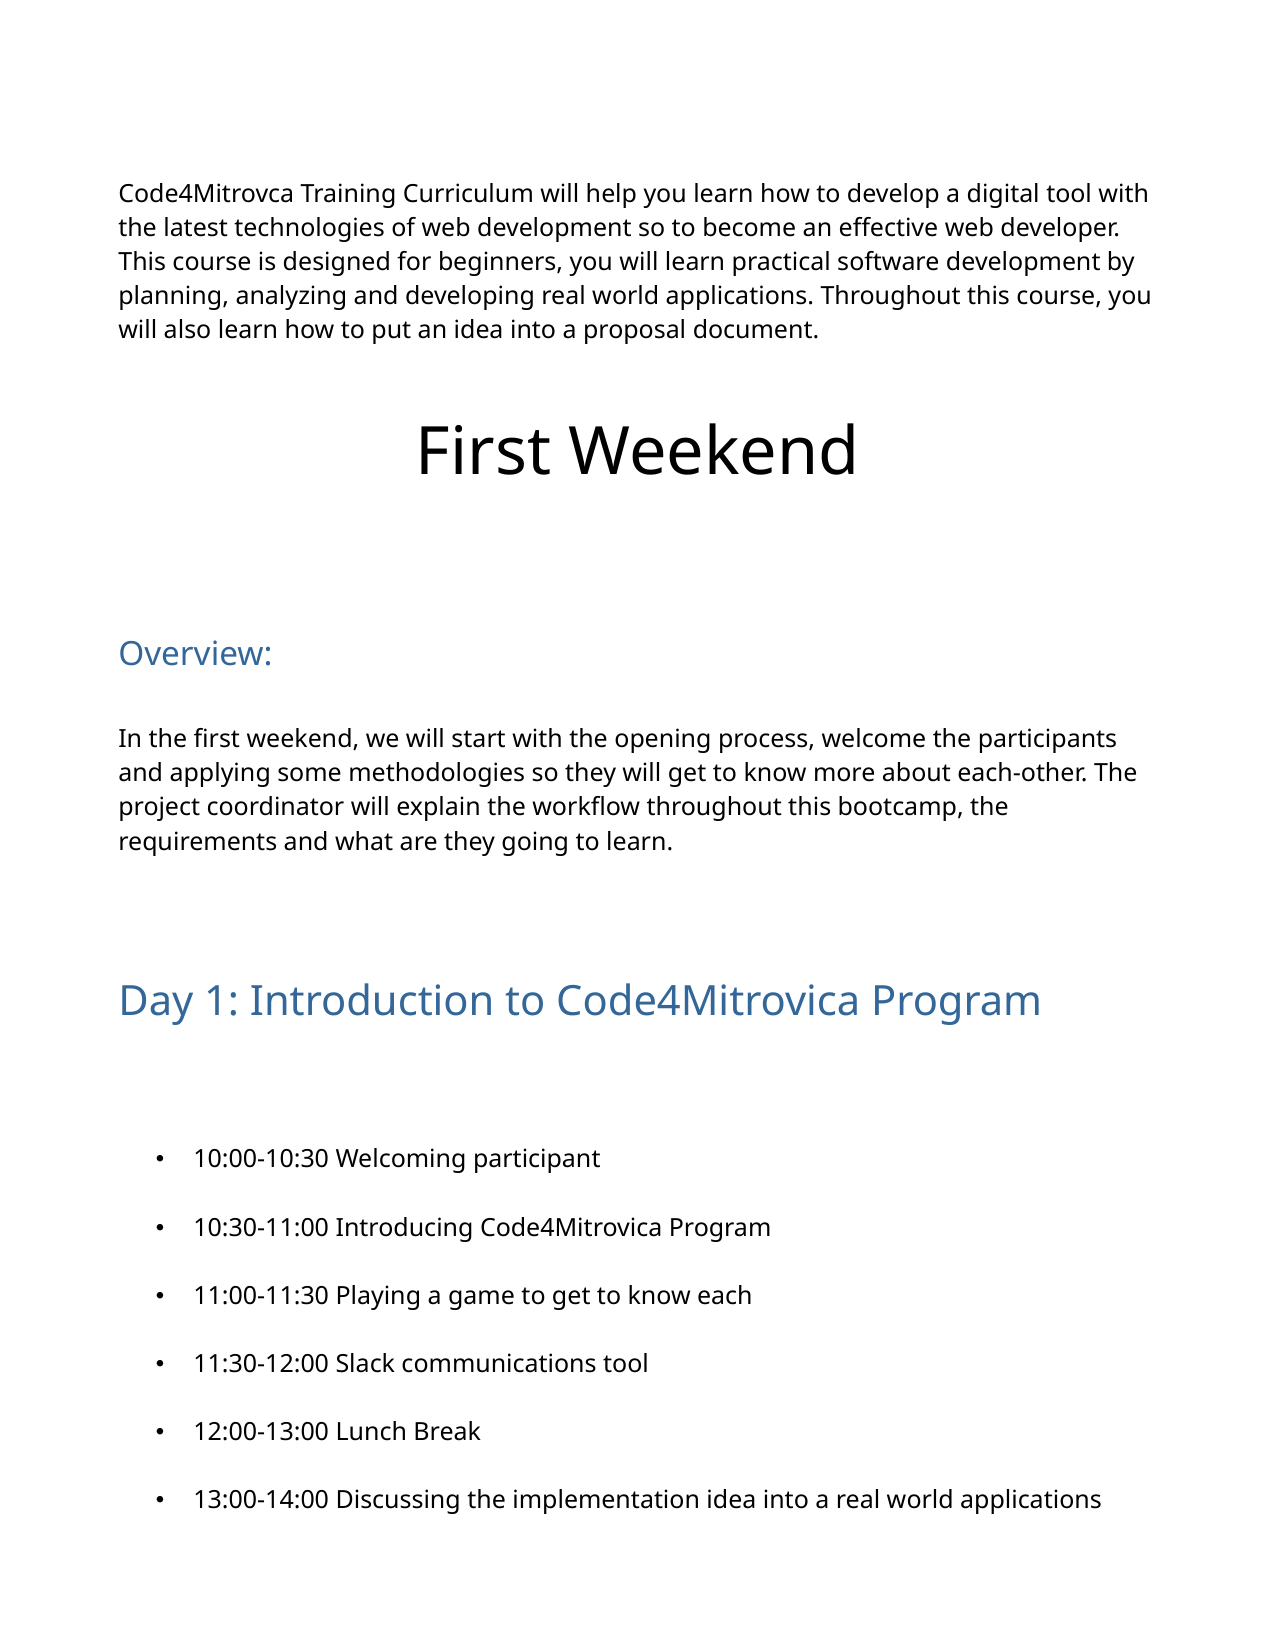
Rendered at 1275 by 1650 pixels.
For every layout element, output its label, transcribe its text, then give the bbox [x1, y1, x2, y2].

text Day 1: Introduction to Code4Mitrovica Program [118, 971, 1157, 1027]
list 10:00-10:30 Welcoming participant [156, 1141, 1157, 1175]
text First Weekend [118, 403, 1157, 494]
list 13:00-14:00 Discussing the implementation idea into a real world applications [156, 1482, 1157, 1516]
text Code4Mitrovca Training Curriculum will help you learn how to develop a digital tool with the latest technologies of web development so to become an effective web developer. This course is designed for beginners, you will learn practical software development by planning, analyzing and developing real world applications. Throughout this course, you will also learn how to put an idea into a proposal document. [118, 175, 1157, 346]
text In the first weekend, we will start with the opening process, welcome the participants and applying some methodologies so they will get to know more about each-other. The project coordinator will explain the workflow throughout this bootcamp, the requirements and what are they going to learn. [118, 721, 1157, 857]
list 12:00-13:00 Lunch Break [156, 1413, 1157, 1448]
list 11:30-12:00 Slack communications tool [156, 1345, 1157, 1379]
text Overview: [118, 630, 1157, 676]
list 10:30-11:00 Introducing Code4Mitrovica Program [156, 1209, 1157, 1243]
list 11:00-11:30 Playing a game to get to know each [156, 1277, 1157, 1311]
